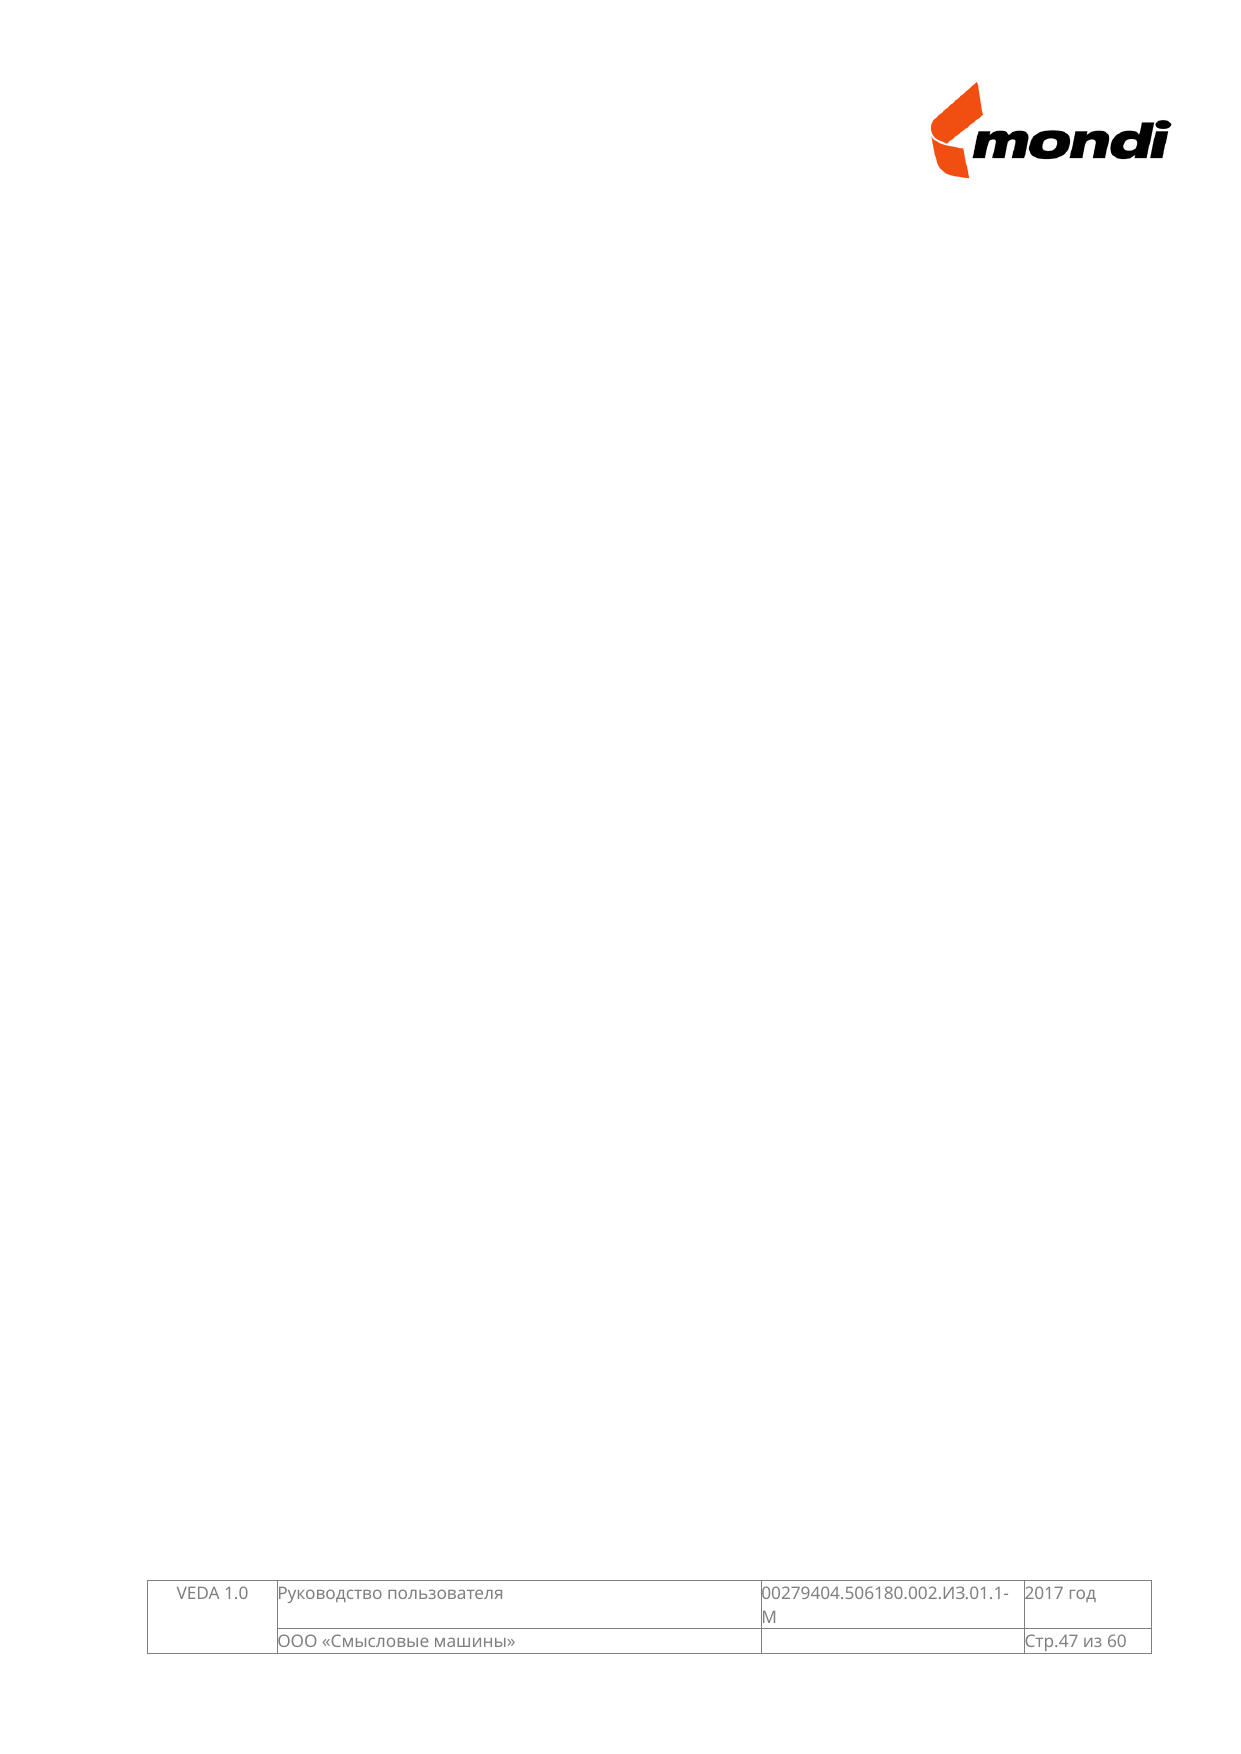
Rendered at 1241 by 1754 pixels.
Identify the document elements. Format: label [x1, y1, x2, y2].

picture [921, 76, 1181, 188]
